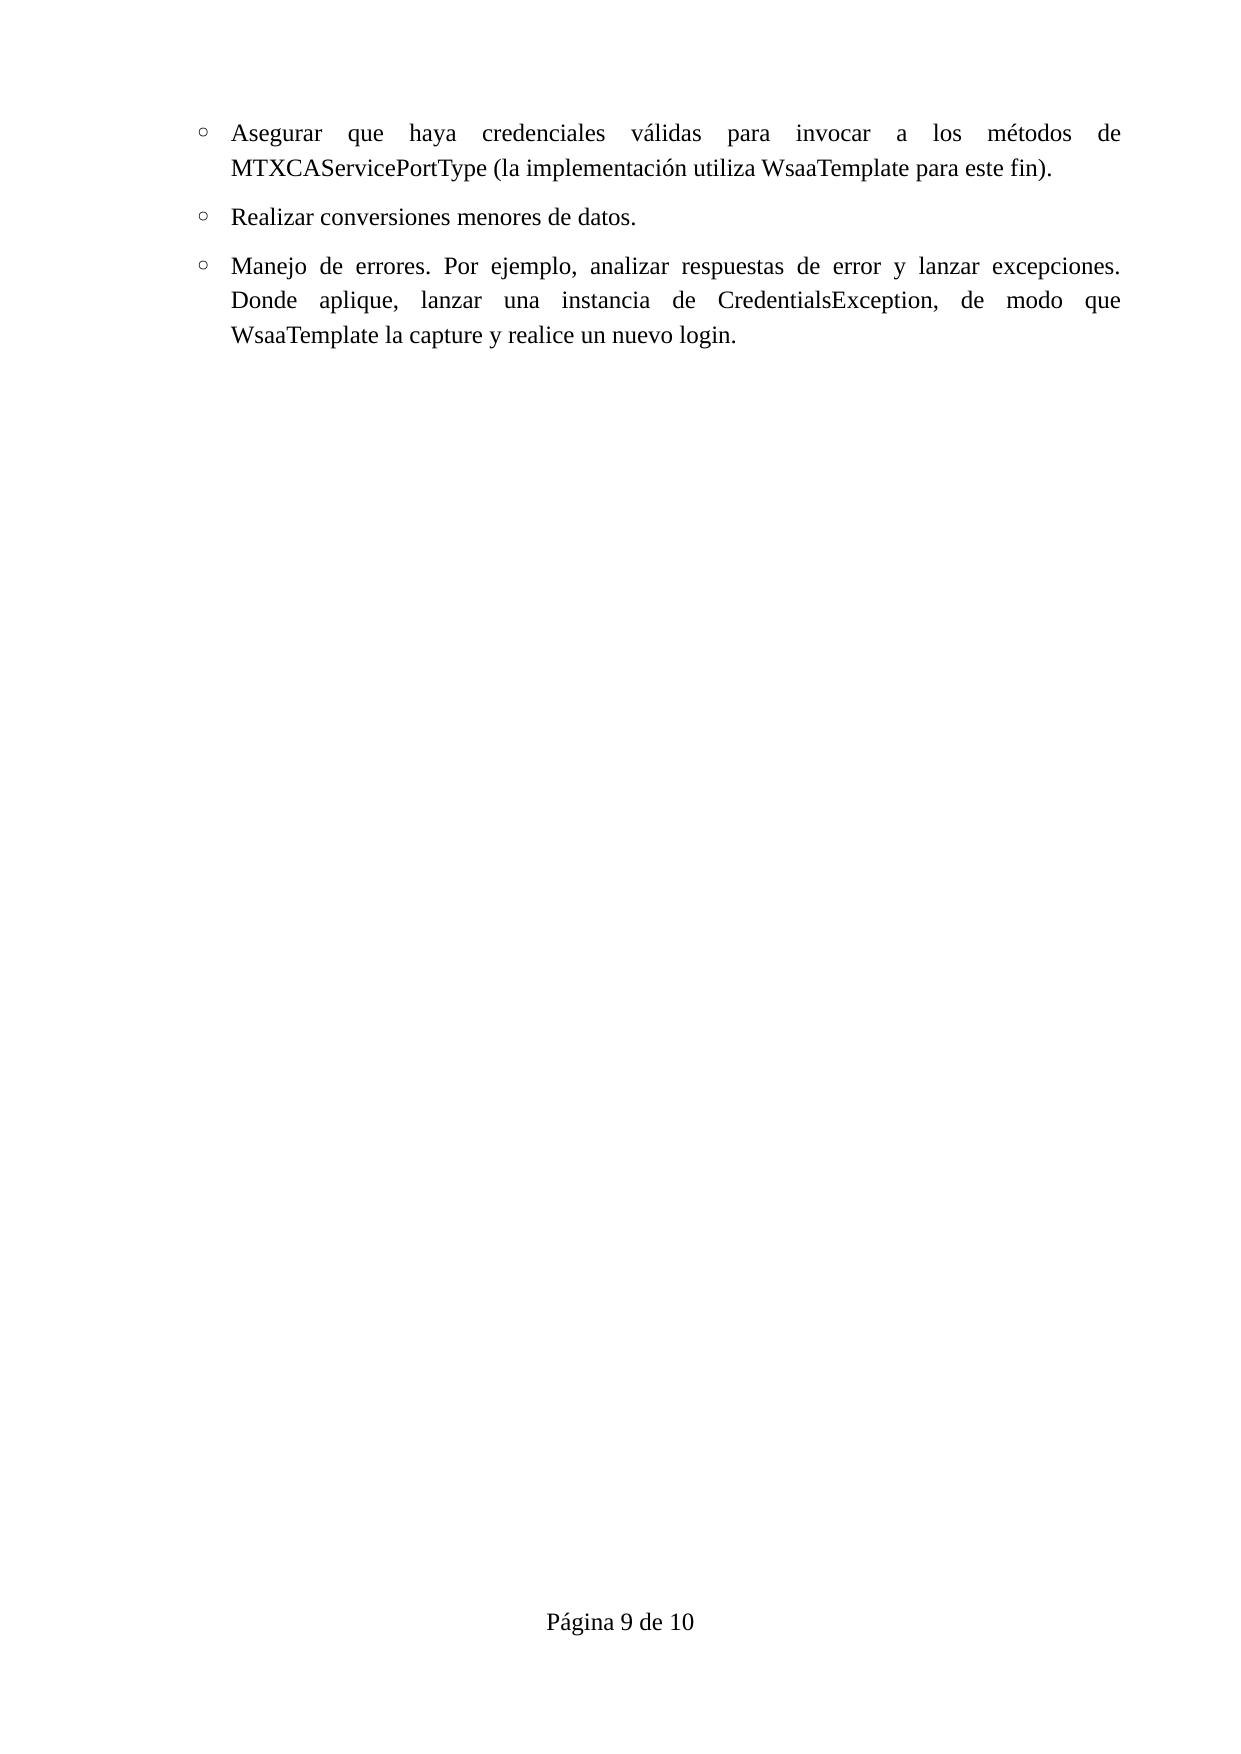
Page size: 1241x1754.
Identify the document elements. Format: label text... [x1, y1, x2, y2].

list Manejo de errores. Por ejemplo, analizar respuestas de error y lanzar excepciones. Donde aplique, lanzar una instancia de CredentialsException, de modo que WsaaTemplate la capture y realice un nuevo login. [193, 251, 1122, 348]
list Asegurar que haya credenciales válidas para invocar a los métodos de MTXCAServicePortType (la implementación utiliza WsaaTemplate para este fin). [193, 118, 1122, 181]
list Realizar conversiones menores de datos. [193, 202, 1122, 230]
